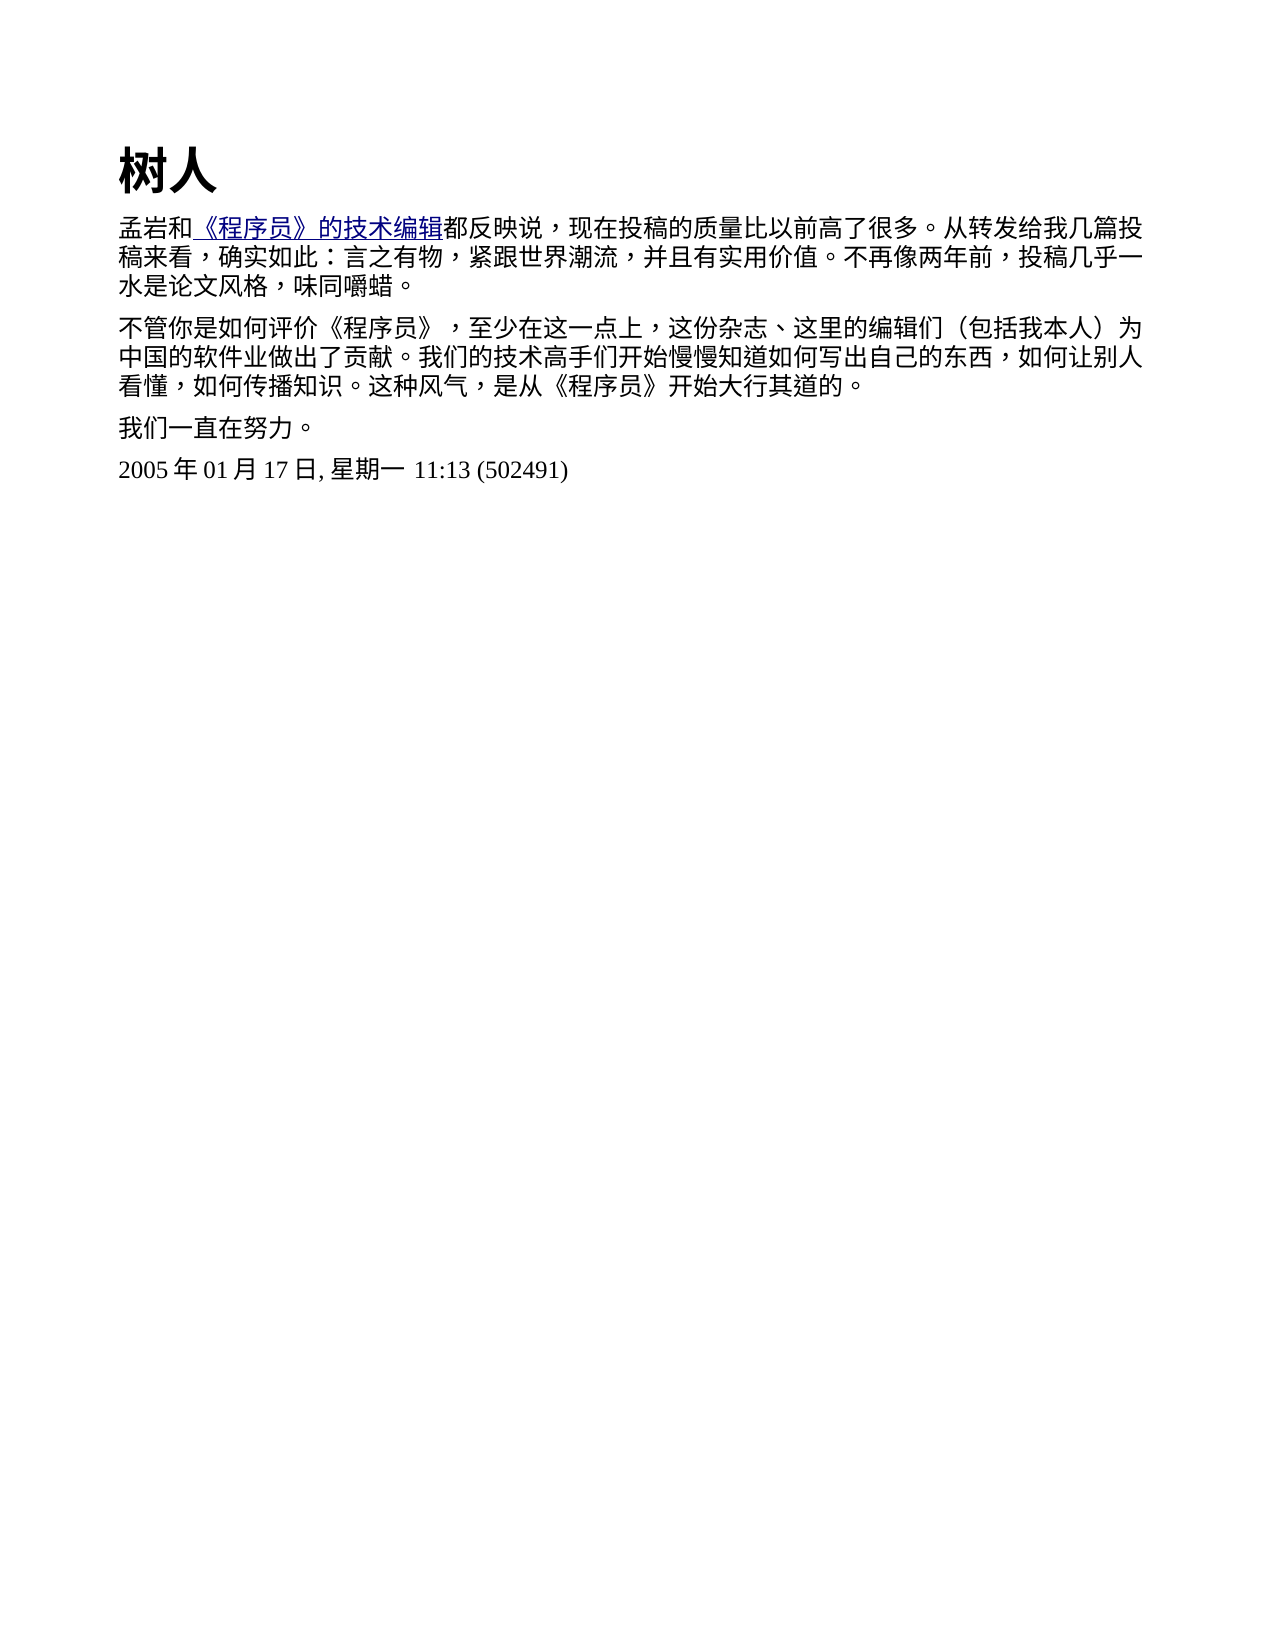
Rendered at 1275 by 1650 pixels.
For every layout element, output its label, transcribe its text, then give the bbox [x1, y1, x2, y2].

text 2005年01月17日, 星期一 11:13 (502491) [118, 456, 1157, 485]
text 不管你是如何评价《程序员》，至少在这一点上，这份杂志、这里的编辑们（包括我本人）为中国的软件业做出了贡献。我们的技术高手们开始慢慢知道如何写出自己的东西，如何让别人看懂，如何传播知识。这种风气，是从《程序员》开始大行其道的。 [118, 314, 1157, 401]
subtitle 树人 [118, 143, 1157, 201]
text 孟岩和《程序员》的技术编辑都反映说，现在投稿的质量比以前高了很多。从转发给我几篇投稿来看，确实如此：言之有物，紧跟世界潮流，并且有实用价值。不再像两年前，投稿几乎一水是论文风格，味同嚼蜡。 [118, 214, 1157, 301]
text 我们一直在努力。 [118, 414, 1157, 443]
